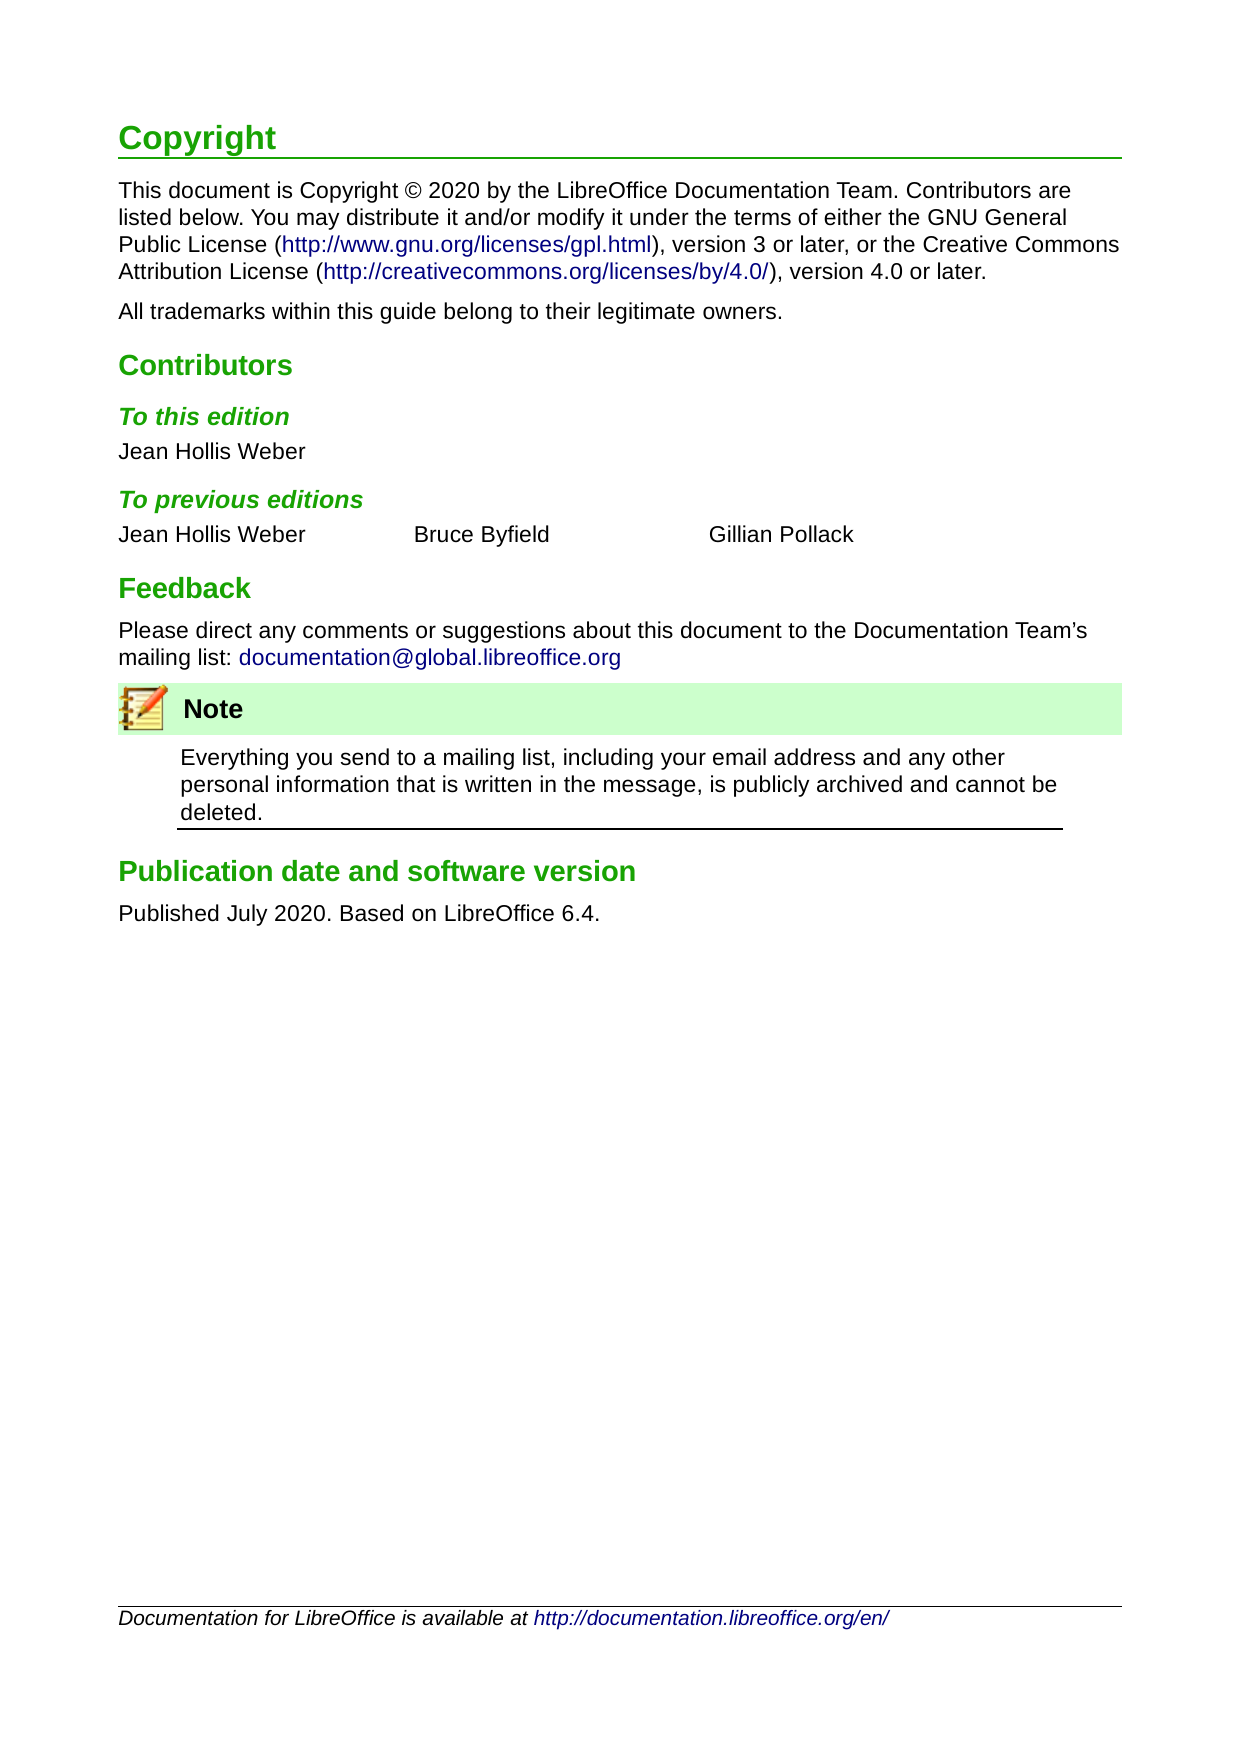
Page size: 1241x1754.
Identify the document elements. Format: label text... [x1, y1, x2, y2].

table_header Jean Hollis Weber [118, 520, 413, 547]
text All trademarks within this guide belong to their legitimate owners. [118, 297, 1122, 324]
text Everything you send to a mailing list, including your email address and any other personal information that is written in the message, is publicly archived and cannot be deleted. [177, 741, 1063, 828]
table_header [414, 437, 709, 464]
table_header Bruce Byfield [414, 520, 709, 547]
picture [119, 683, 170, 734]
subtitle Publication date and software version [118, 854, 1122, 887]
table_header [709, 437, 1122, 464]
text Published July 2020. Based on LibreOffice 6.4. [118, 899, 1122, 926]
text This document is Copyright © 2020 by the LibreOffice Documentation Team. Contributors are listed below. You may distribute it and/or modify it under the terms of either the GNU General Public License (http://www.gnu.org/licenses/gpl.html), version 3 or later, or the Creative Commons Attribution License (http://creativecommons.org/licenses/by/4.0/), version 4.0 or later. [118, 176, 1122, 285]
subtitle To this edition [118, 402, 1122, 431]
subtitle Copyright [118, 118, 1122, 157]
subtitle Contributors [118, 348, 1122, 382]
subtitle To previous editions [118, 485, 1122, 514]
subtitle Feedback [118, 571, 1122, 604]
table_header Jean Hollis Weber [118, 437, 413, 464]
text Please direct any comments or suggestions about this document to the Documentation Team’s mailing list: documentation@global.libreoffice.org [118, 616, 1122, 670]
table_header Gillian Pollack [709, 520, 1122, 547]
subtitle Note [118, 683, 1122, 735]
